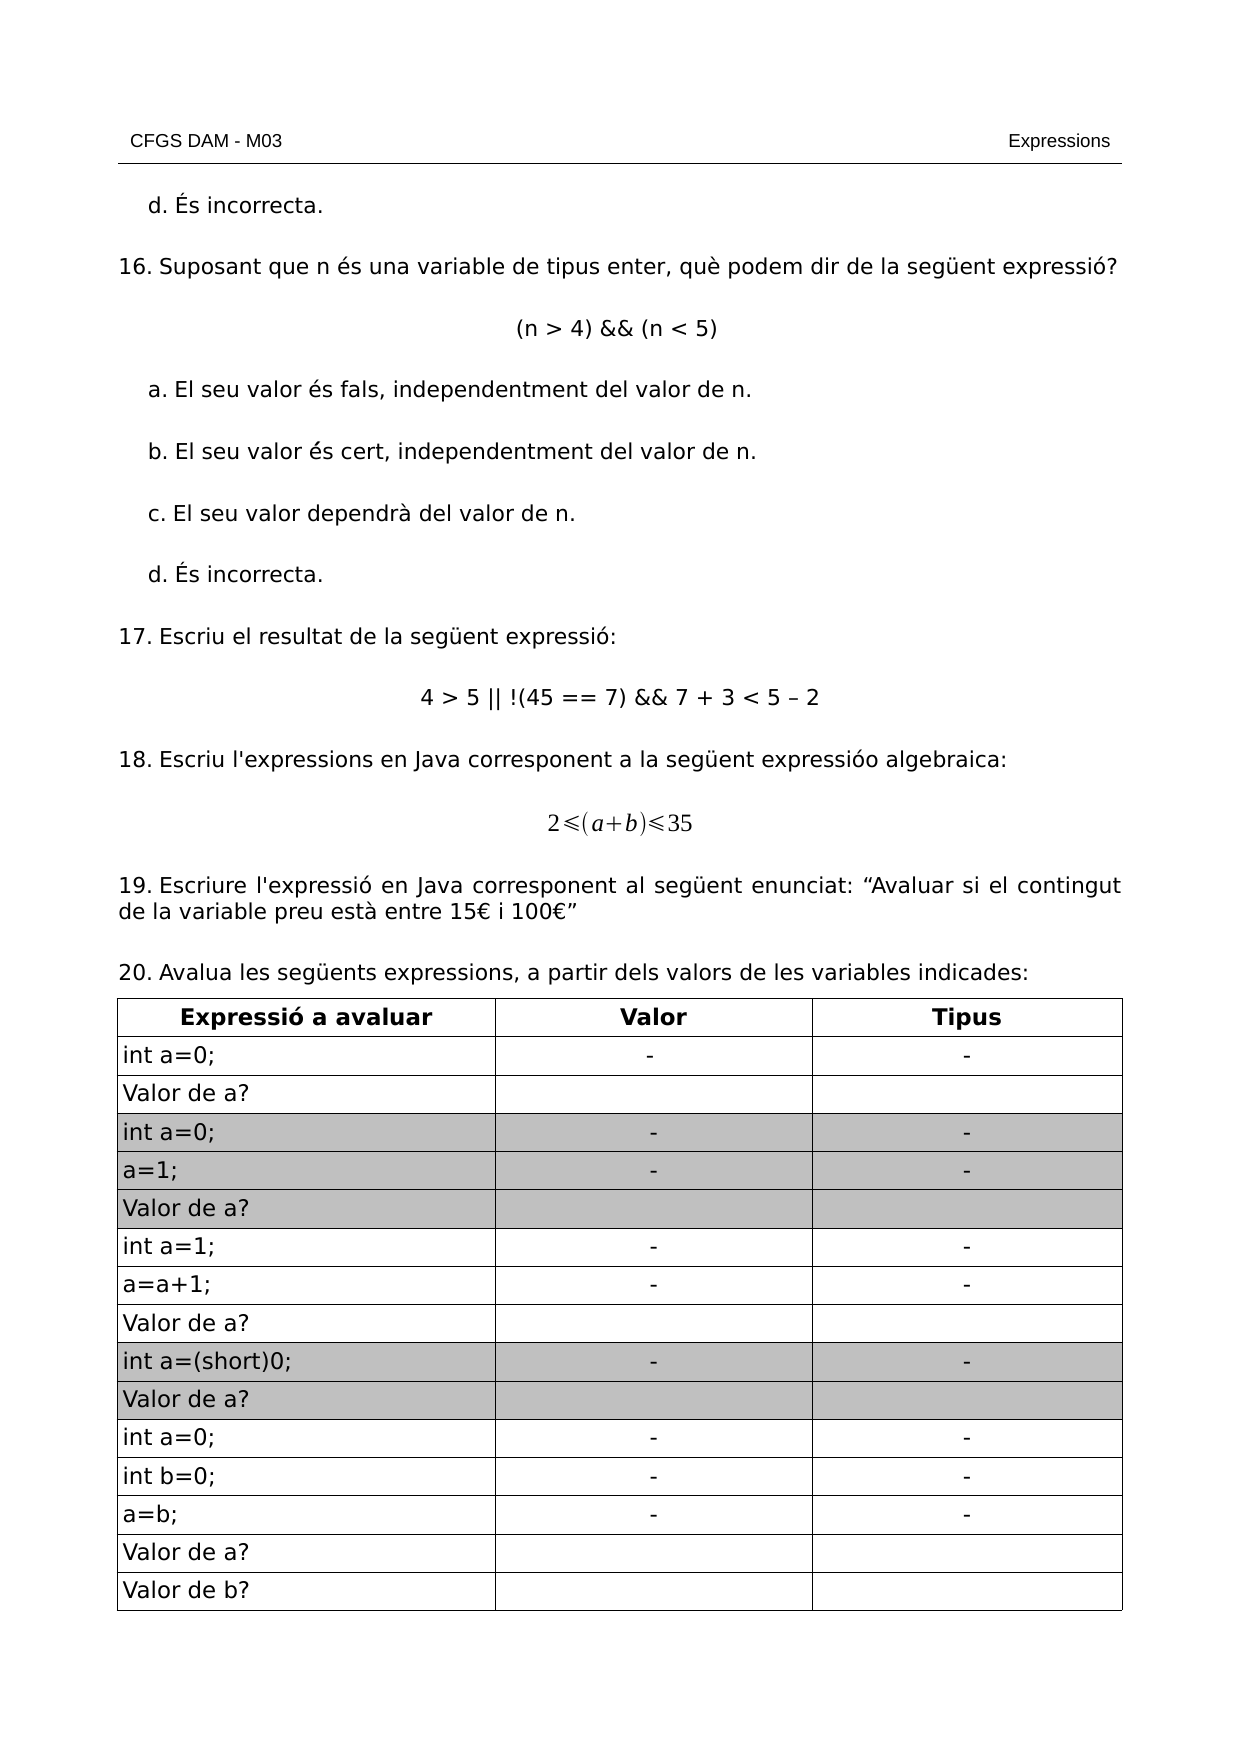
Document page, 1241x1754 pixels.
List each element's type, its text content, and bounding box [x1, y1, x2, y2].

table_cell a=1; [118, 1152, 495, 1189]
table_cell [813, 1535, 1122, 1572]
table_cell a=b; [118, 1496, 495, 1533]
table_header Valor [496, 999, 812, 1036]
table_cell [813, 1076, 1122, 1113]
table_cell [496, 1573, 812, 1610]
table_cell Valor de a? [118, 1535, 495, 1572]
table_cell - [496, 1343, 812, 1381]
table_cell - [496, 1114, 812, 1151]
list Suposant que n és una variable de tipus enter, què podem dir de la següent expressió? [118, 254, 1122, 280]
list El seu valor dependrà del valor de n. [118, 501, 1122, 526]
table_cell int a=0; [118, 1037, 495, 1075]
table_cell int b=0; [118, 1458, 495, 1495]
table_cell - [813, 1267, 1122, 1304]
table_cell [496, 1190, 812, 1228]
table_cell - [496, 1037, 812, 1075]
table_cell - [813, 1037, 1122, 1075]
table_cell - [813, 1114, 1122, 1151]
table_cell - [813, 1343, 1122, 1381]
table_cell Valor de b? [118, 1573, 495, 1610]
table_cell - [813, 1229, 1122, 1266]
table_cell a=a+1; [118, 1267, 495, 1304]
table_cell [813, 1190, 1122, 1228]
table_cell int a=0; [118, 1114, 495, 1151]
table_cell [813, 1305, 1122, 1342]
table_cell [813, 1573, 1122, 1610]
table_cell - [813, 1458, 1122, 1495]
table_cell - [496, 1496, 812, 1533]
list El seu valor é́s cert, independentment del valor de n. [118, 439, 1122, 464]
table_cell - [813, 1420, 1122, 1457]
table_cell Valor de a? [118, 1190, 495, 1228]
table_cell - [496, 1229, 812, 1266]
list (n > 4) && (n < 5) [118, 316, 1122, 341]
table_cell Valor de a? [118, 1305, 495, 1342]
table_cell Valor de a? [118, 1076, 495, 1113]
list Avalua les següents expressions, a partir dels valors de les variables indicades: [118, 960, 1122, 986]
table_cell - [813, 1496, 1122, 1533]
table_cell [496, 1076, 812, 1113]
table_cell int a=0; [118, 1420, 495, 1457]
table_cell - [496, 1152, 812, 1189]
list Escriu el resultat de la següent expressió: [118, 624, 1122, 649]
table_cell [496, 1382, 812, 1419]
table_header Tipus [813, 999, 1122, 1036]
list El seu valor és fals, independentment del valor de n. [118, 377, 1122, 403]
table_header Expressió a avaluar [118, 999, 495, 1036]
table_cell - [496, 1420, 812, 1457]
table_cell - [496, 1267, 812, 1304]
table_cell int a=(short)0; [118, 1343, 495, 1381]
list 4 > 5 || !(45 == 7) && 7 + 3 < 5 – 2 [118, 685, 1122, 711]
table_cell - [813, 1152, 1122, 1189]
table_cell [813, 1382, 1122, 1419]
table_cell int a=1; [118, 1229, 495, 1266]
list És incorrecta. [118, 562, 1122, 588]
table_cell [496, 1305, 812, 1342]
list Escriu l'expressions en Java corresponent a la següent expressióo algebraica: [118, 747, 1122, 772]
list És incorrecta. [118, 193, 1122, 218]
table_cell [496, 1535, 812, 1572]
table_cell - [496, 1458, 812, 1495]
table_cell Valor de a? [118, 1382, 495, 1419]
list Escriure l'expressió en Java corresponent al següent enunciat: “Avaluar si el contingut de la variable preu està entre 15€ i 100€” [118, 873, 1122, 924]
